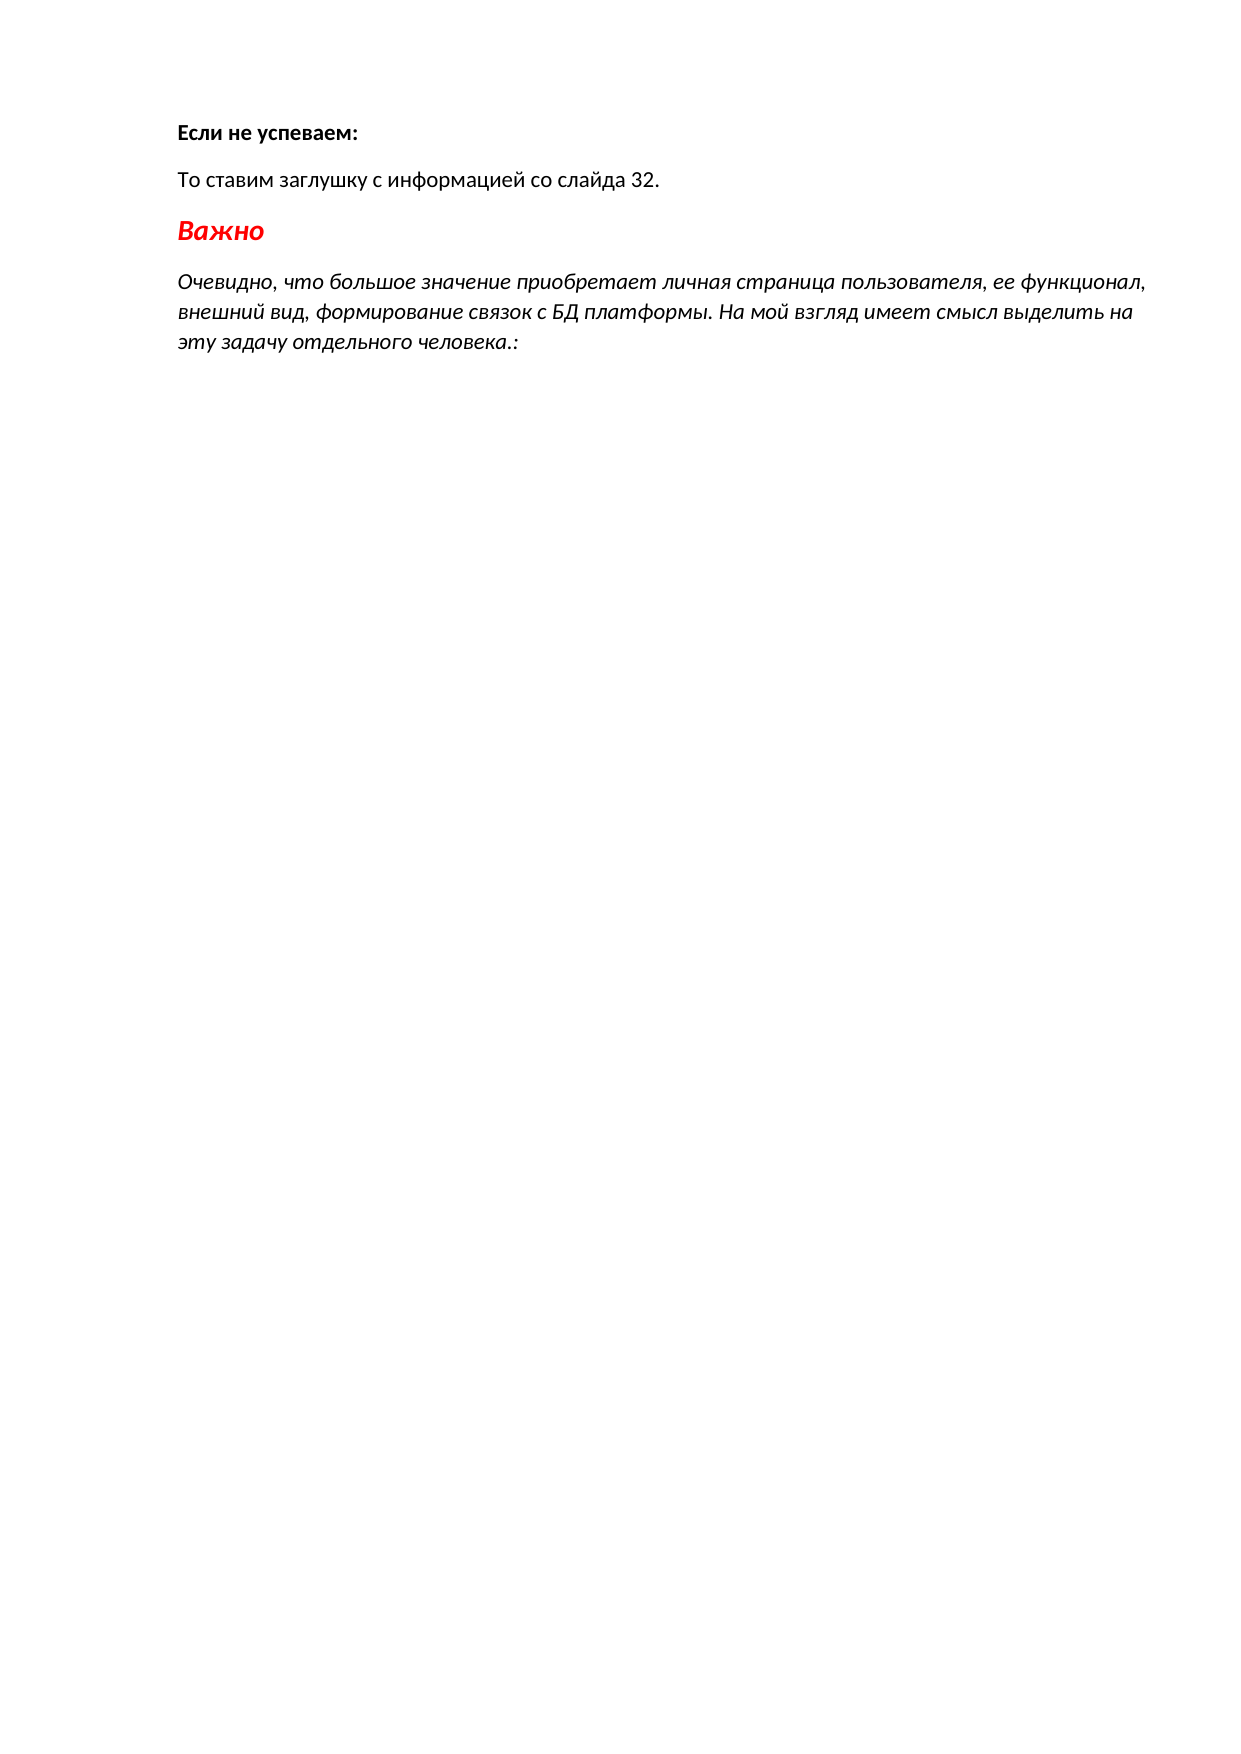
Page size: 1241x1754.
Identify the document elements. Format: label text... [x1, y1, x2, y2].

text То ставим заглушку с информацией со слайда 32. [177, 165, 1152, 193]
text Очевидно, что большое значение приобретает личная страница пользователя, ее функционал, внешний вид, формирование связок с БД платформы. На мой взгляд имеет смысл выделить на эту задачу отдельного человека.: [177, 267, 1152, 355]
text Важно [177, 212, 1152, 247]
text Если не успеваем: [177, 118, 1152, 146]
